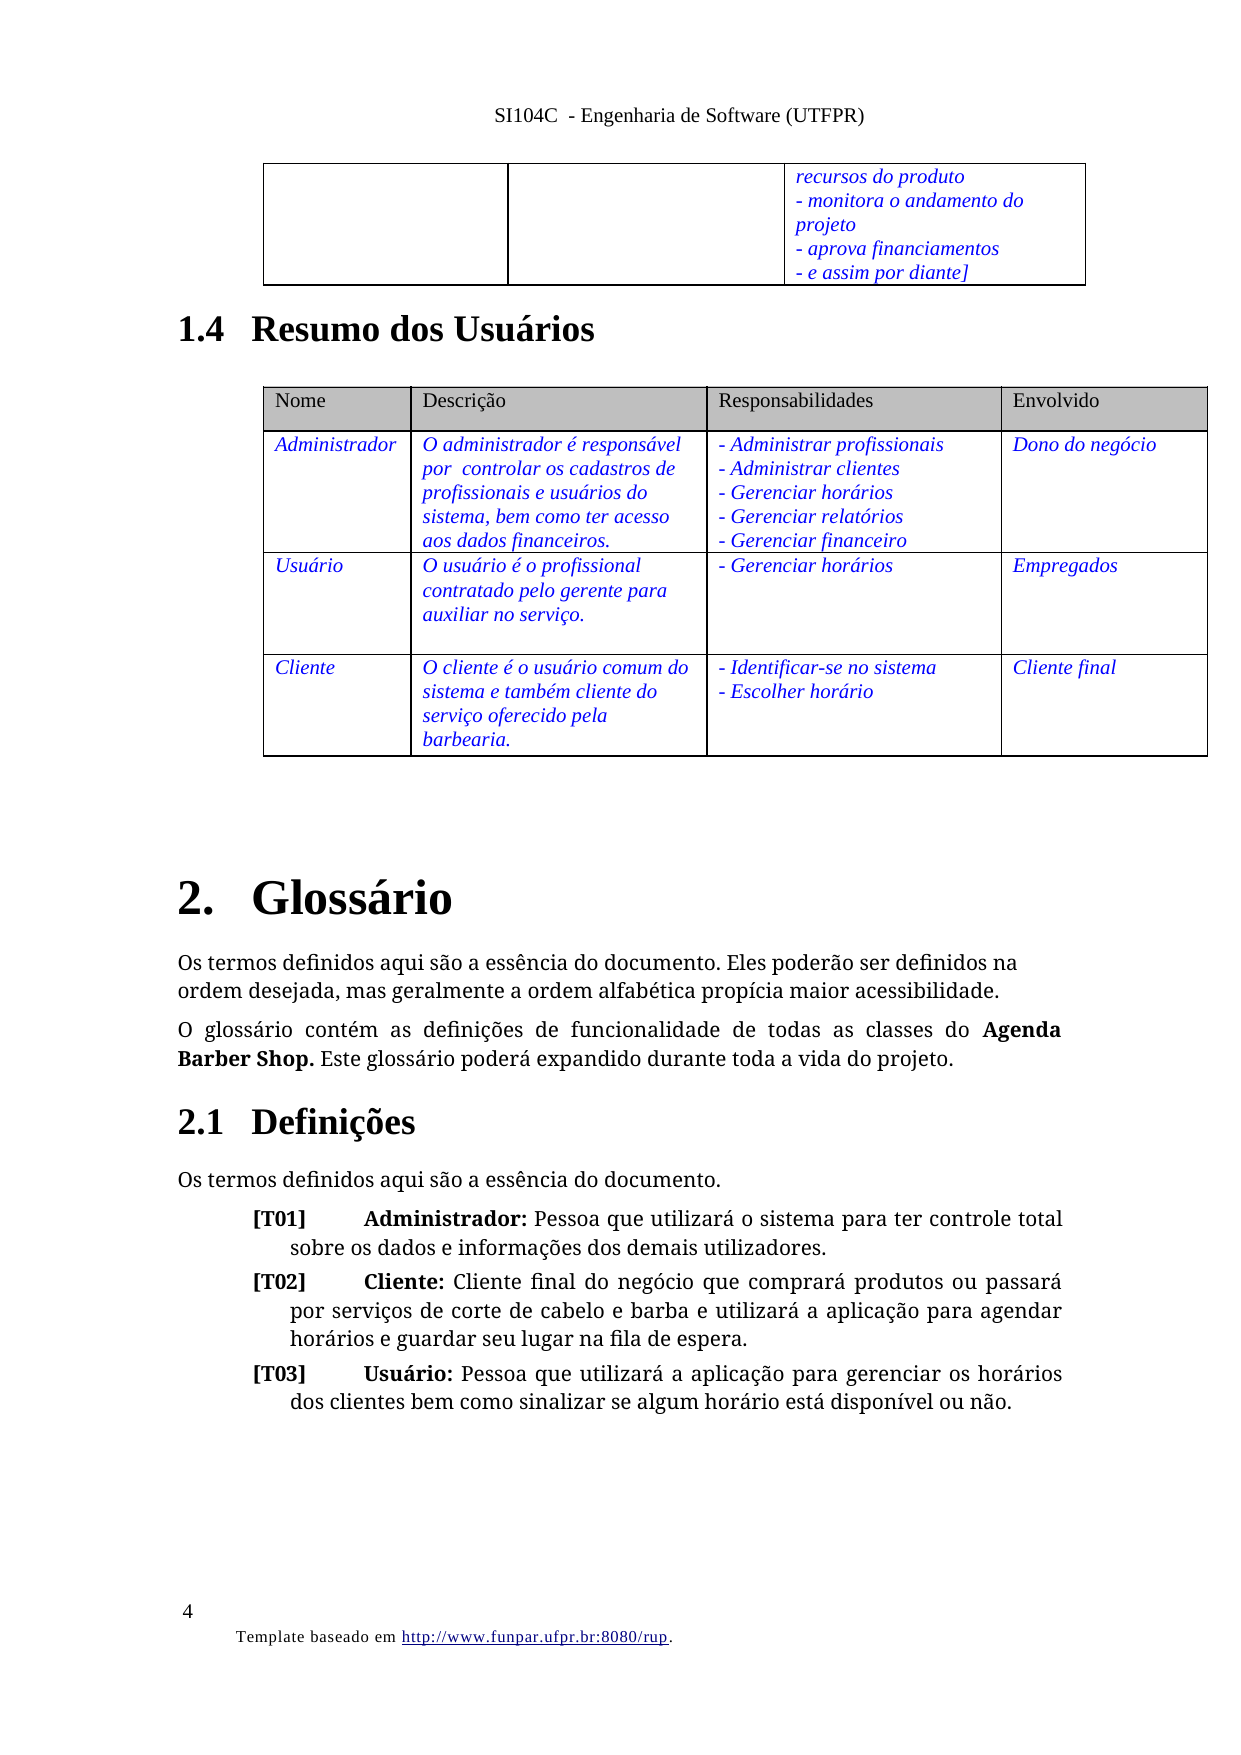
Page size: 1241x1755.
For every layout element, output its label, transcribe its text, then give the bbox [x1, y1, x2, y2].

table_cell Administrador [264, 432, 410, 552]
table_cell - Identificar-se no sistema - Escolher horário [708, 655, 1001, 755]
table_cell O usuário é o profissional contratado pelo gerente para auxiliar no serviço. [412, 553, 706, 653]
table_header Envolvido [1002, 388, 1207, 430]
text Os termos definidos aqui são a essência do documento. Eles poderão ser definidos na ordem desejada, mas geralmente a ordem alfabética propícia maior acessibilidade. [177, 948, 1063, 1005]
table_cell [509, 164, 784, 284]
table_cell Usuário [264, 553, 410, 653]
text Os termos definidos aqui são a essência do documento. [177, 1165, 1063, 1194]
table_cell Dono do negócio [1002, 432, 1207, 552]
table_cell O cliente é o usuário comum do sistema e também cliente do serviço oferecido pela barbearia. [412, 655, 706, 755]
table_cell O administrador é responsável por controlar os cadastros de profissionais e usuários do sistema, bem como ter acesso aos dados financeiros. [412, 432, 706, 552]
table_cell Empregados [1002, 553, 1207, 653]
table_header Descrição [412, 388, 706, 430]
list Cliente: Cliente final do negócio que comprará produtos ou passará por serviços de corte de cabelo e barba e utilizará a aplicação para agendar horários e guardar seu lugar na fila de espera. [252, 1267, 1063, 1353]
table_cell - Administrar profissionais - Administrar clientes - Gerenciar horários - Gerenciar relatórios - Gerenciar financeiro [708, 432, 1001, 552]
table_cell Cliente [264, 655, 410, 755]
table_cell - Gerenciar horários [708, 553, 1001, 653]
table_cell Cliente final [1002, 655, 1207, 755]
subtitle Resumo dos Usuários [177, 307, 1063, 350]
table_header Responsabilidades [708, 388, 1001, 430]
list Administrador: Pessoa que utilizará o sistema para ter controle total sobre os dados e informações dos demais utilizadores. [252, 1204, 1063, 1261]
text O glossário contém as definições de funcionalidade de todas as classes do Agenda Barber Shop. Este glossário poderá expandido durante toda a vida do projeto. [177, 1015, 1061, 1072]
list Usuário: Pessoa que utilizará a aplicação para gerenciar os horários dos clientes bem como sinalizar se algum horário está disponível ou não. [252, 1359, 1063, 1416]
subtitle Definições [177, 1099, 1063, 1142]
table_cell recursos do produto - monitora o andamento do projeto - aprova financiamentos - e assim por diante] [785, 164, 1085, 284]
table_header Nome [264, 388, 410, 430]
table_cell [264, 164, 507, 284]
subtitle Glossário [177, 868, 1063, 925]
